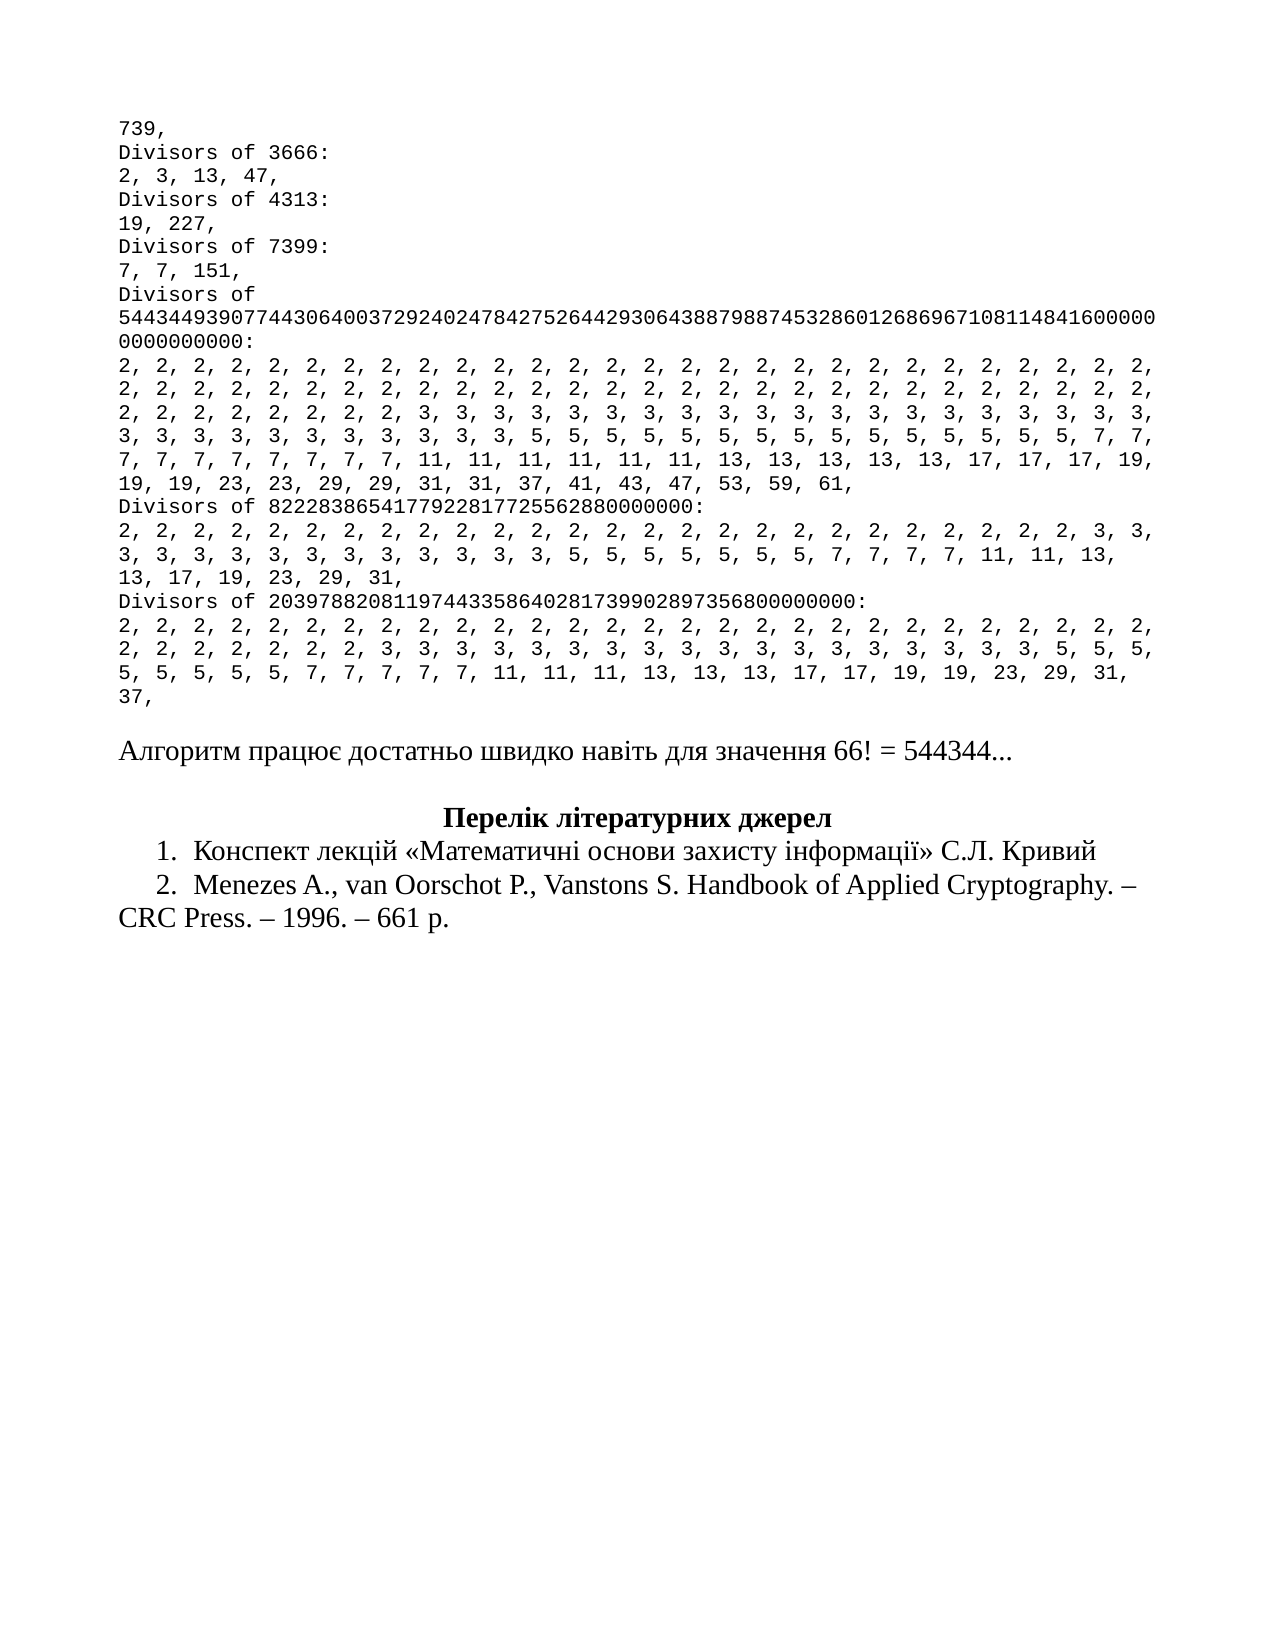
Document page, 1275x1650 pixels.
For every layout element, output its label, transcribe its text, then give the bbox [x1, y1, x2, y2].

list Конспект лекцій «Математичні основи захисту інформації» С.Л. Кривий [156, 833, 1157, 867]
list Menezes A., van Oorschot P., Vanstons S. Handbook of Applied Cryptography. – [156, 867, 1157, 901]
text Divisors of 7399: [118, 236, 1157, 260]
text 2, 2, 2, 2, 2, 2, 2, 2, 2, 2, 2, 2, 2, 2, 2, 2, 2, 2, 2, 2, 2, 2, 2, 2, 2, 2, 2, 2, 2, 2, 2, 2, 2, 2, 2, 3, 3, 3, 3, 3, 3, 3, 3, 3, 3, 3, 3, 3, 3, 3, 3, 3, 3, 5, 5, 5, 5, 5, 5, 5, 5, 7, 7, 7, 7, 7, 11, 11, 11, 13, 13, 13, 17, 17, 19, 19, 23, 29, 31, 37, [118, 615, 1157, 709]
text Перелік літературних джерел [118, 800, 1157, 833]
text Divisors of 3666: [118, 142, 1157, 165]
text 2, 2, 2, 2, 2, 2, 2, 2, 2, 2, 2, 2, 2, 2, 2, 2, 2, 2, 2, 2, 2, 2, 2, 2, 2, 2, 2, 2, 2, 2, 2, 2, 2, 2, 2, 2, 2, 2, 2, 2, 2, 2, 2, 2, 2, 2, 2, 2, 2, 2, 2, 2, 2, 2, 2, 2, 2, 2, 2, 2, 2, 2, 2, 2, 3, 3, 3, 3, 3, 3, 3, 3, 3, 3, 3, 3, 3, 3, 3, 3, 3, 3, 3, 3, 3, 3, 3, 3, 3, 3, 3, 3, 3, 3, 3, 5, 5, 5, 5, 5, 5, 5, 5, 5, 5, 5, 5, 5, 5, 5, 7, 7, 7, 7, 7, 7, 7, 7, 7, 7, 11, 11, 11, 11, 11, 11, 13, 13, 13, 13, 13, 17, 17, 17, 19, 19, 19, 23, 23, 29, 29, 31, 31, 37, 41, 43, 47, 53, 59, 61, [118, 354, 1157, 496]
text Divisors of 4313: [118, 189, 1157, 213]
text 2, 2, 2, 2, 2, 2, 2, 2, 2, 2, 2, 2, 2, 2, 2, 2, 2, 2, 2, 2, 2, 2, 2, 2, 2, 2, 3, 3, 3, 3, 3, 3, 3, 3, 3, 3, 3, 3, 3, 3, 5, 5, 5, 5, 5, 5, 5, 7, 7, 7, 7, 11, 11, 13, 13, 17, 19, 23, 29, 31, [118, 520, 1157, 591]
text Divisors of 8222838654177922817725562880000000: [118, 496, 1157, 520]
text Divisors of 544344939077443064003729240247842752644293064388798874532860126869671081148416000000000000000: [118, 284, 1157, 354]
text Divisors of 20397882081197443358640281739902897356800000000: [118, 591, 1157, 615]
text 739, [118, 118, 1157, 142]
text 7, 7, 151, [118, 260, 1157, 284]
text Алгоритм працює достатньо швидко навіть для значення 66! = 544344... [118, 733, 1157, 766]
text 2, 3, 13, 47, [118, 165, 1157, 189]
text 19, 227, [118, 213, 1157, 236]
text CRC Press. – 1996. – 661 p. [118, 901, 1157, 934]
